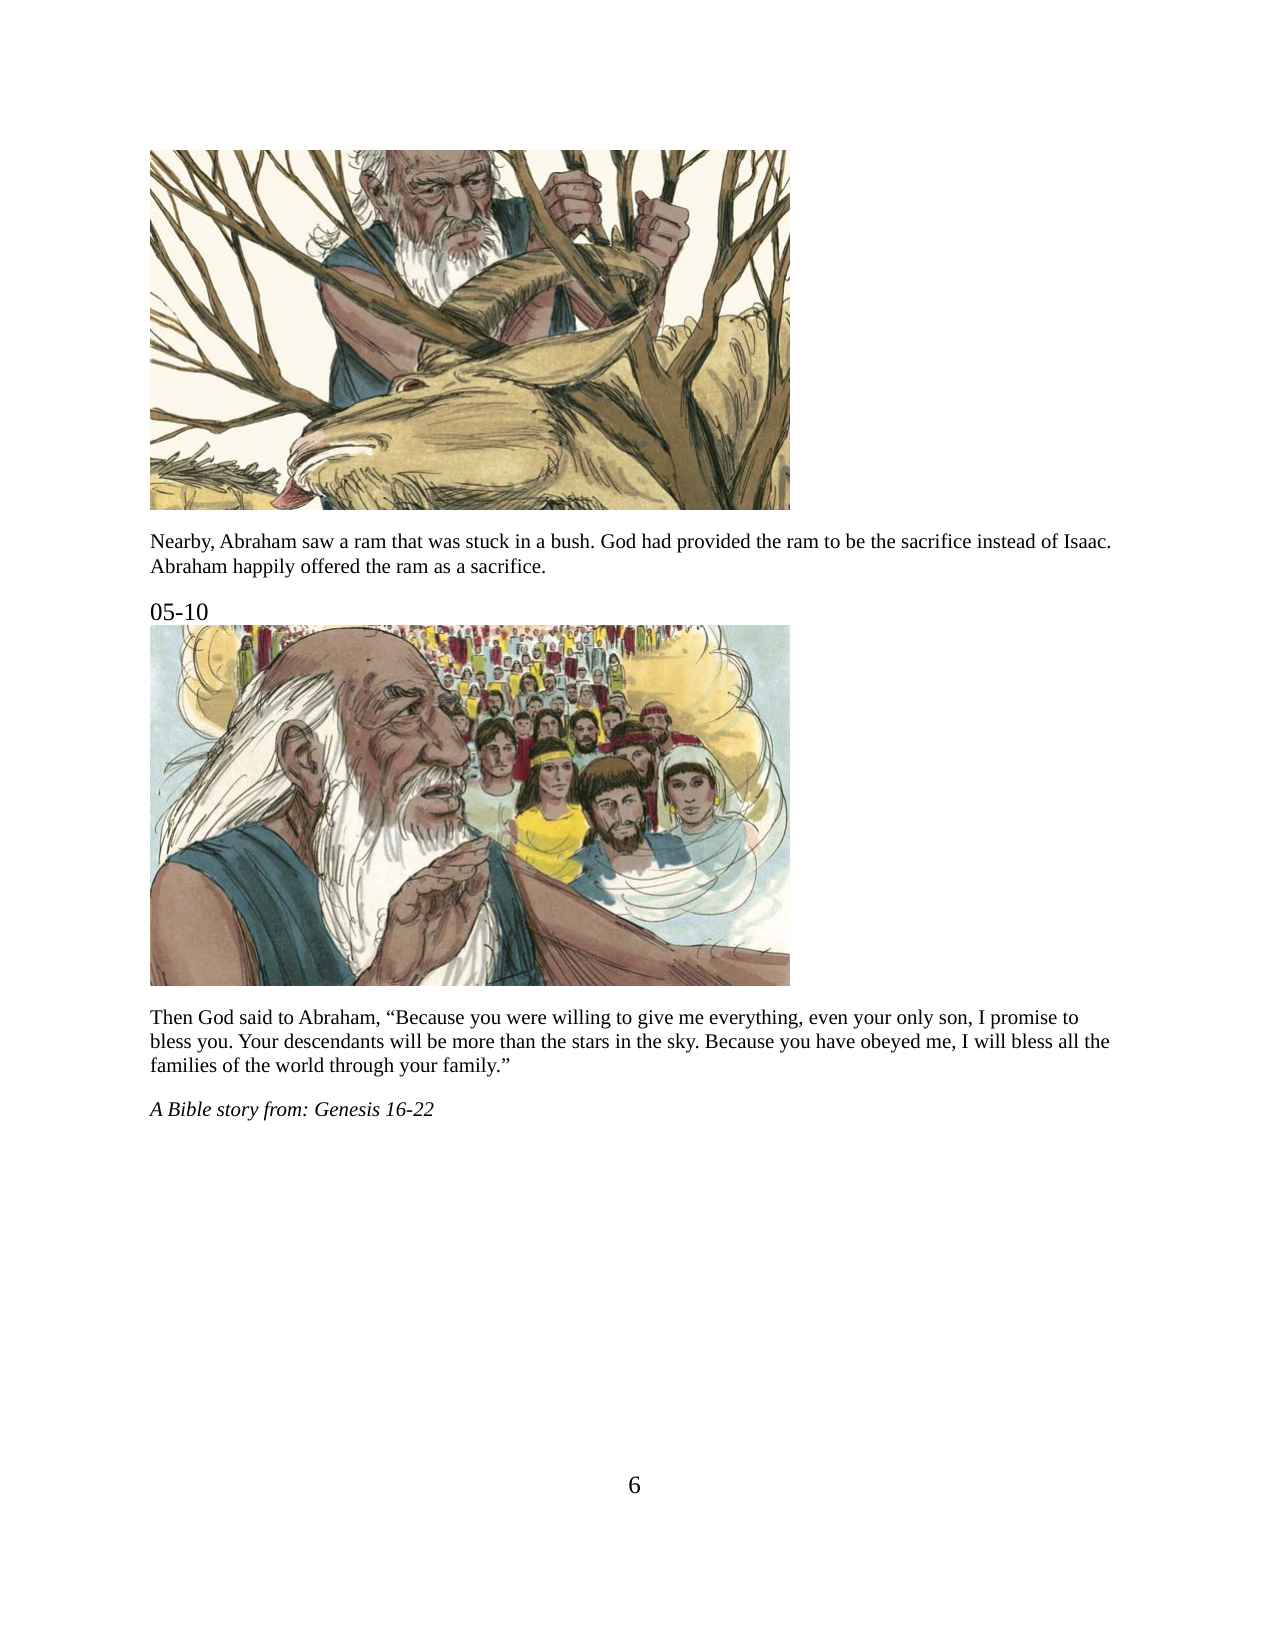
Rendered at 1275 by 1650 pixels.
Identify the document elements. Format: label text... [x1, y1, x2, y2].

text Nearby, Abraham saw a ram that was stuck in a bush. God had provided the ram to be the sacrifice instead of Isaac. Abraham happily offered the ram as a sacrifice. [150, 529, 1125, 578]
text Then God said to Abraham, “Because you were willing to give me everything, even your only son, I promise to bless you. Your descendants will be more than the stars in the sky. Because you have obeyed me, I will bless all the families of the world through your family.” [150, 1005, 1125, 1077]
text A Bible story from: Genesis 16-22 [150, 1097, 1125, 1121]
subtitle 05-10 [150, 597, 1125, 626]
picture [150, 625, 790, 986]
picture [150, 150, 790, 510]
